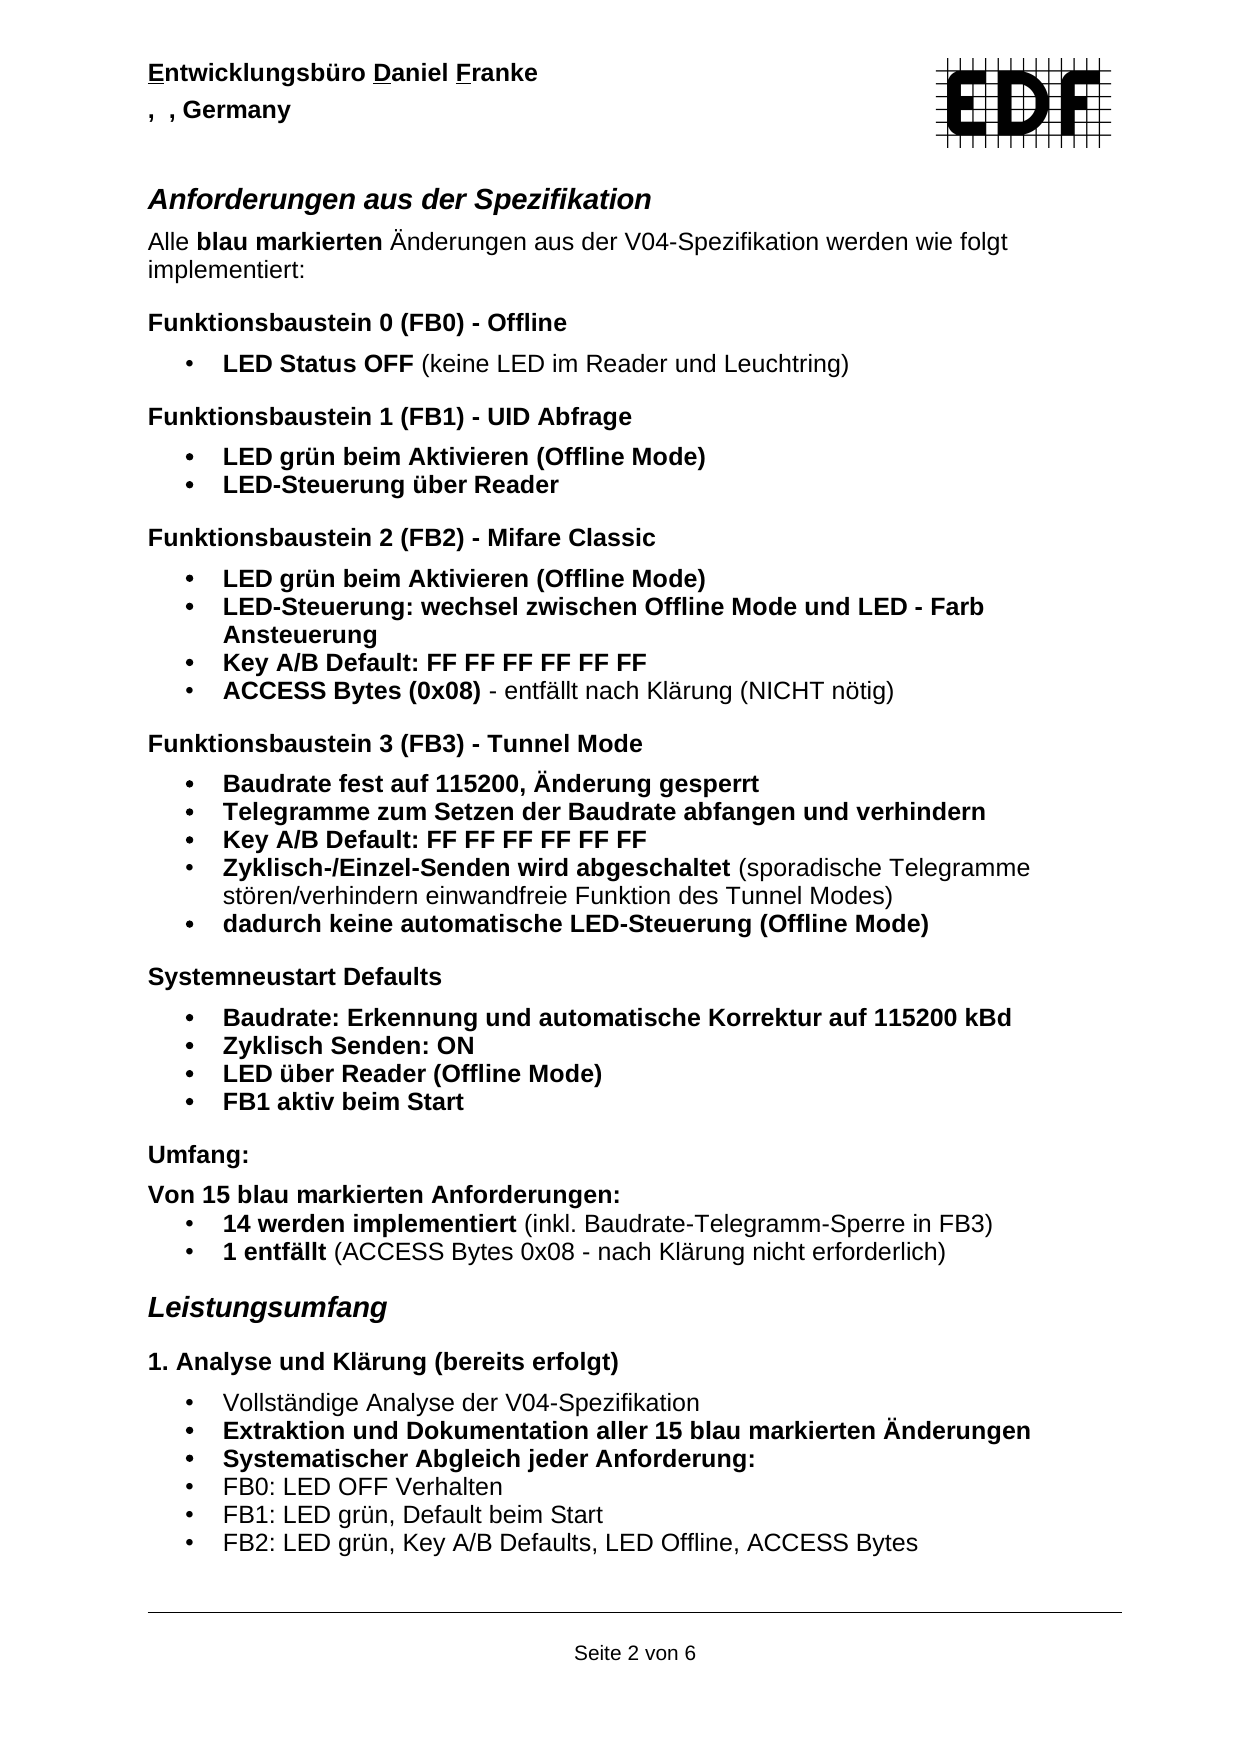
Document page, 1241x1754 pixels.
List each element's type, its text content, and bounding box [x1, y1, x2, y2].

list LED-Steuerung über Reader [185, 471, 1122, 499]
list Systematischer Abgleich jeder Anforderung: [185, 1444, 1122, 1473]
subtitle Funktionsbaustein 2 (FB2) - Mifare Classic [148, 524, 1122, 552]
list LED Status OFF (keine LED im Reader und Leuchtring) [185, 349, 1122, 377]
subtitle 1. Analyse und Klärung (bereits erfolgt) [148, 1348, 1122, 1376]
text Alle blau markierten Änderungen aus der V04-Spezifikation werden wie folgt implementiert: [148, 228, 1122, 284]
subtitle Umfang: [148, 1141, 1122, 1169]
list Zyklisch-/Einzel-Senden wird abgeschaltet (sporadische Telegramme stören/verhindern einwandfreie Funktion des Tunnel Modes) [185, 854, 1122, 910]
text Von 15 blau markierten Anforderungen: [148, 1181, 1122, 1209]
list FB0: LED OFF Verhalten [185, 1473, 1122, 1501]
list LED grün beim Aktivieren (Offline Mode) [185, 564, 1122, 593]
list Key A/B Default: FF FF FF FF FF FF [185, 826, 1122, 854]
list Telegramme zum Setzen der Baudrate abfangen und verhindern [185, 798, 1122, 826]
list Zyklisch Senden: ON [185, 1032, 1122, 1060]
subtitle Funktionsbaustein 0 (FB0) - Offline [148, 309, 1122, 337]
list 1 entfällt (ACCESS Bytes 0x08 - nach Klärung nicht erforderlich) [185, 1237, 1122, 1266]
list FB1: LED grün, Default beim Start [185, 1501, 1122, 1529]
list LED-Steuerung: wechsel zwischen Offline Mode und LED - Farb Ansteuerung [185, 593, 1122, 649]
list LED grün beim Aktivieren (Offline Mode) [185, 443, 1122, 471]
list Key A/B Default: FF FF FF FF FF FF [185, 649, 1122, 677]
subtitle Systemneustart Defaults [148, 963, 1122, 991]
list Extraktion und Dokumentation aller 15 blau markierten Änderungen [185, 1417, 1122, 1444]
subtitle Anforderungen aus der Spezifikation [148, 183, 1122, 215]
list Baudrate fest auf 115200, Änderung gesperrt [185, 770, 1122, 798]
list ACCESS Bytes (0x08) - entfällt nach Klärung (NICHT nötig) [185, 677, 1122, 705]
list FB1 aktiv beim Start [185, 1088, 1122, 1116]
list 14 werden implementiert (inkl. Baudrate-Telegramm-Sperre in FB3) [185, 1209, 1122, 1237]
picture [935, 58, 1112, 148]
list dadurch keine automatische LED-Steuerung (Offline Mode) [185, 910, 1122, 938]
list Vollständige Analyse der V04-Spezifikation [185, 1388, 1122, 1417]
subtitle Funktionsbaustein 3 (FB3) - Tunnel Mode [148, 730, 1122, 758]
list LED über Reader (Offline Mode) [185, 1060, 1122, 1088]
subtitle Leistungsumfang [148, 1291, 1122, 1323]
subtitle Funktionsbaustein 1 (FB1) - UID Abfrage [148, 402, 1122, 431]
list Baudrate: Erkennung und automatische Korrektur auf 115200 kBd [185, 1004, 1122, 1032]
list FB2: LED grün, Key A/B Defaults, LED Offline, ACCESS Bytes [185, 1529, 1122, 1557]
